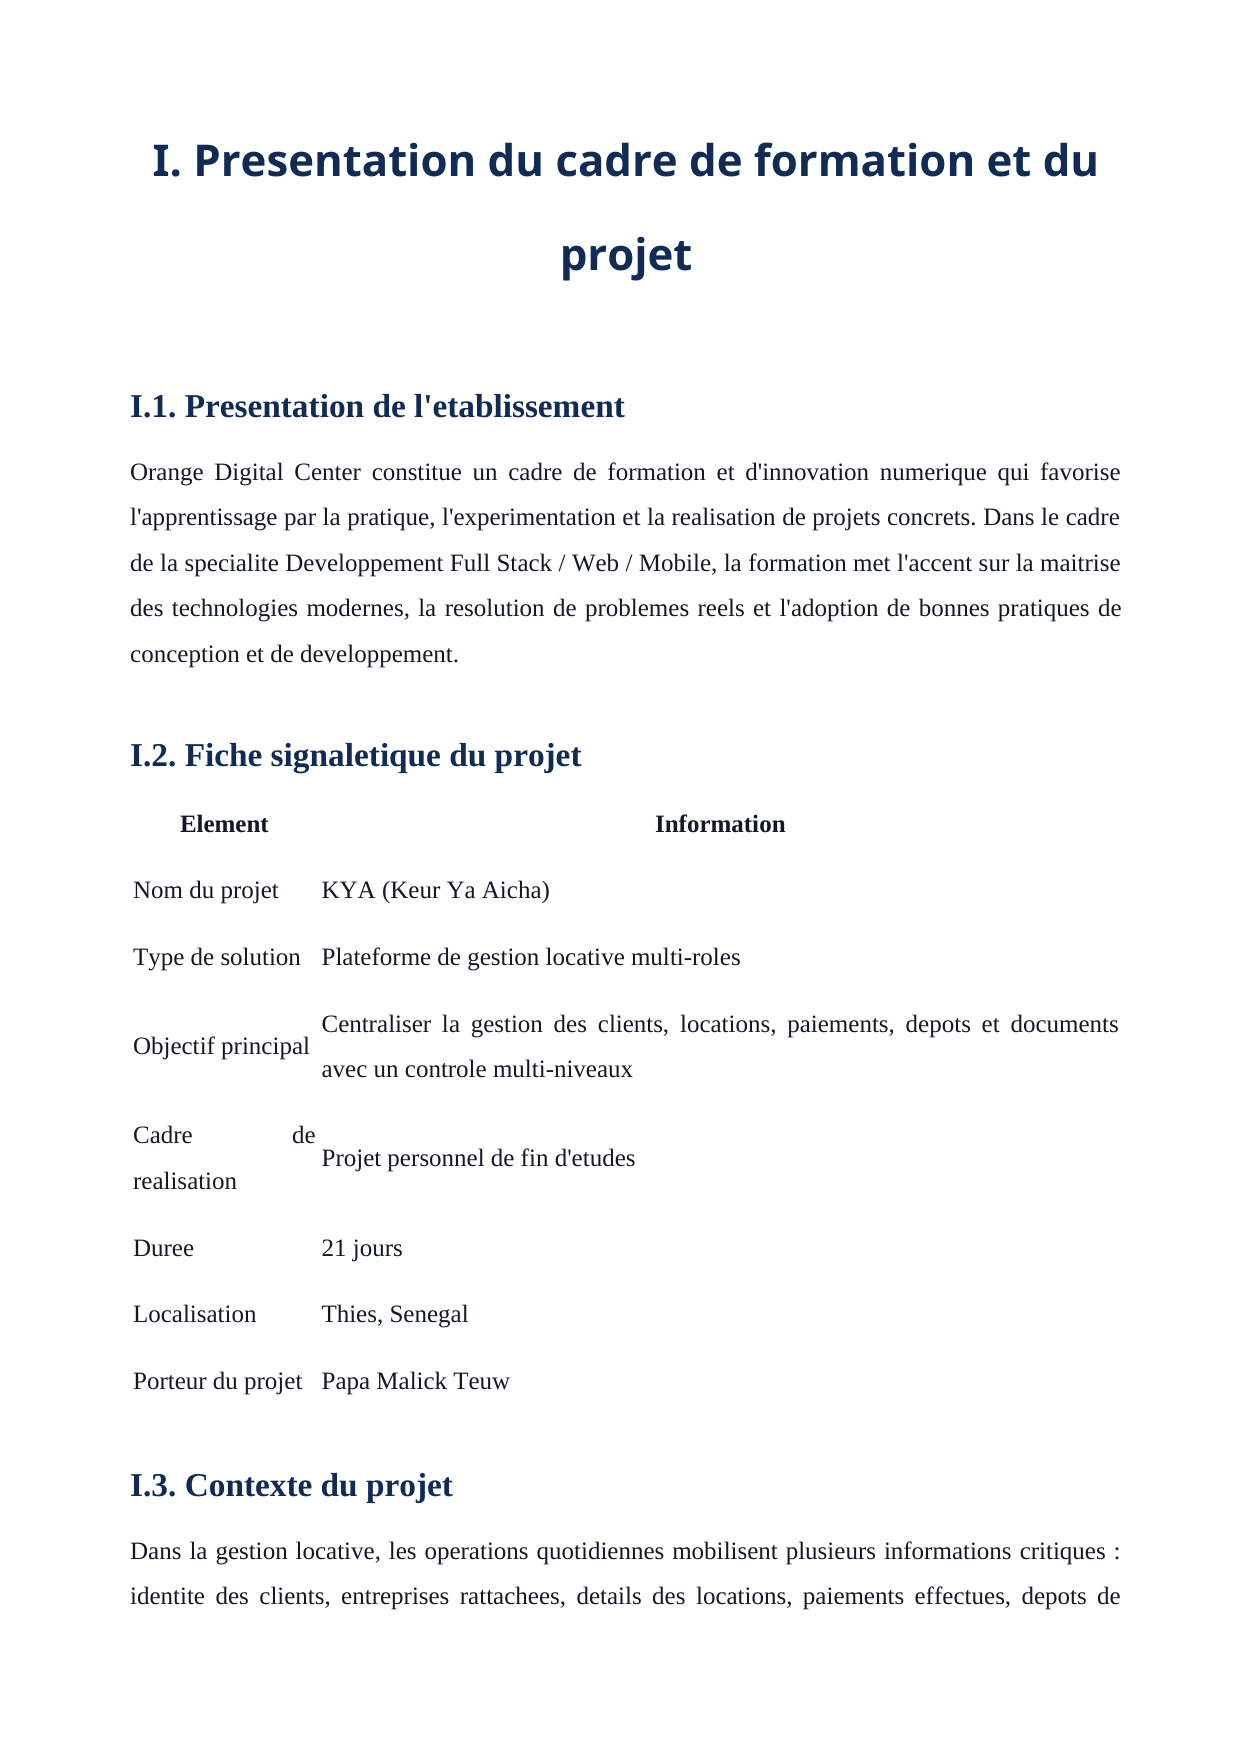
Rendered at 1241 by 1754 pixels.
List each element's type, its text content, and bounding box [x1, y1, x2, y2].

table_cell Plateforme de gestion locative multi-roles [319, 939, 1122, 1006]
table_cell Centraliser la gestion des clients, locations, paiements, depots et documents avec un controle multi-niveaux [319, 1006, 1122, 1118]
table_cell Papa Malick Teuw [319, 1363, 1122, 1429]
text Dans la gestion locative, les operations quotidiennes mobilisent plusieurs informations critiques : identite des clients, entreprises rattachees, details des locations, paiements effectues, depots de [130, 1536, 1122, 1610]
text Orange Digital Center constitue un cadre de formation et d'innovation numerique qui favorise l'apprentissage par la pratique, l'experimentation et la realisation de projets concrets. Dans le cadre de la specialite Developpement Full Stack / Web / Mobile, la formation met l'accent sur la maitrise des technologies modernes, la resolution de problemes reels et l'adoption de bonnes pratiques de conception et de developpement. [130, 457, 1122, 667]
table_cell 21 jours [319, 1230, 1122, 1296]
table_cell Objectif principal [130, 1006, 318, 1118]
table_cell Cadre de realisation [130, 1118, 318, 1230]
subtitle I.2. Fiche signaletique du projet [130, 735, 1122, 773]
table_cell Localisation [130, 1296, 318, 1363]
table_header Element [130, 806, 318, 873]
table_cell Type de solution [130, 939, 318, 1006]
table_cell Duree [130, 1230, 318, 1296]
table_cell Porteur du projet [130, 1363, 318, 1429]
subtitle I.1. Presentation de l'etablissement [130, 386, 1122, 424]
subtitle I.3. Contexte du projet [130, 1465, 1122, 1503]
table_cell Thies, Senegal [319, 1296, 1122, 1363]
table_cell Nom du projet [130, 873, 318, 939]
table_cell Projet personnel de fin d'etudes [319, 1118, 1122, 1230]
table_cell KYA (Keur Ya Aicha) [319, 873, 1122, 939]
subtitle I. Presentation du cadre de formation et du projet [130, 130, 1122, 283]
table_header Information [319, 806, 1122, 873]
